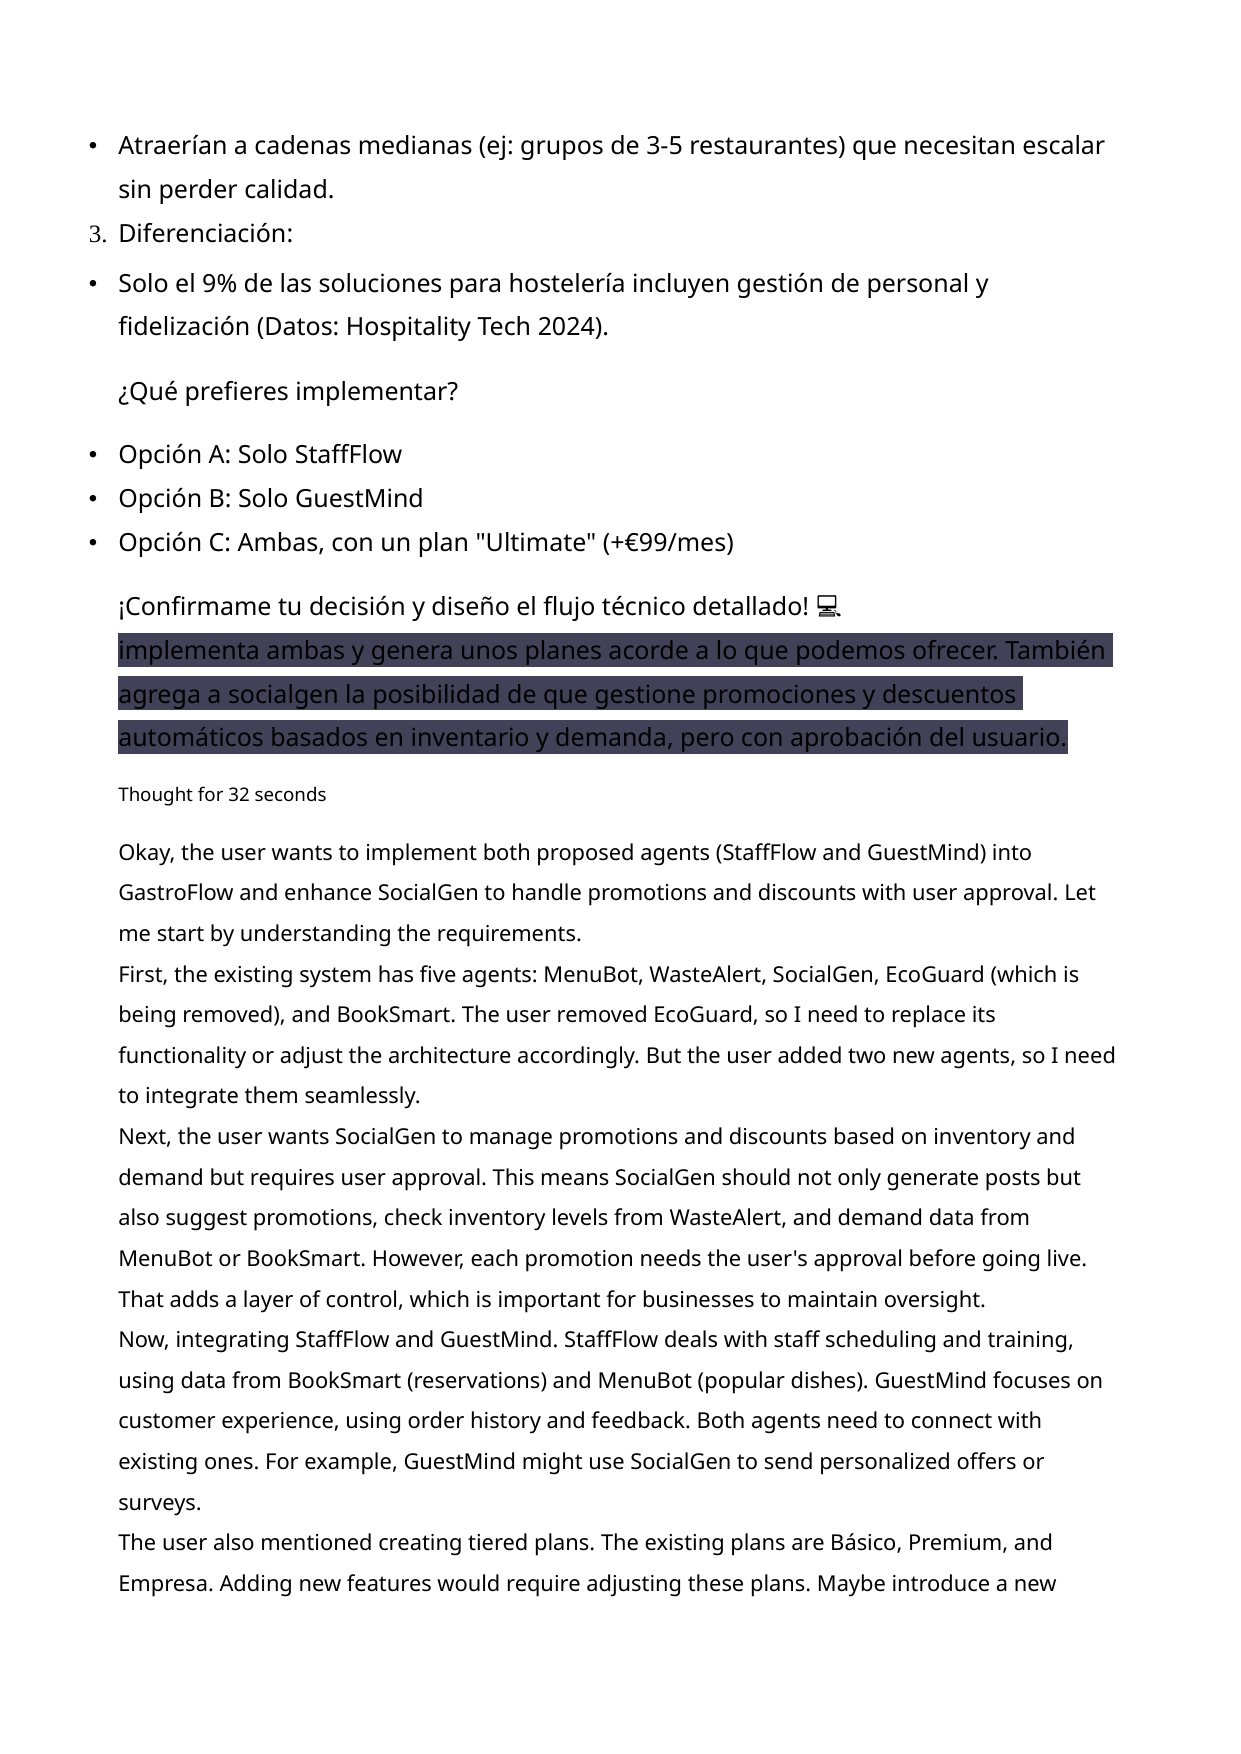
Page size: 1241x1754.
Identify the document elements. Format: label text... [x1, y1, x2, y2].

text Okay, the user wants to implement both proposed agents (StaffFlow and GuestMind) into GastroFlow and enhance SocialGen to handle promotions and discounts with user approval. Let me start by understanding the requirements. [118, 826, 1122, 948]
list Opción C: Ambas, con un plan "Ultimate" (+€99/mes) [118, 515, 1122, 559]
text First, the existing system has five agents: MenuBot, WasteAlert, SocialGen, EcoGuard (which is being removed), and BookSmart. The user removed EcoGuard, so I need to replace its functionality or adjust the architecture accordingly. But the user added two new agents, so I need to integrate them seamlessly. [118, 948, 1122, 1110]
list Opción B: Solo GuestMind [118, 471, 1122, 515]
list Opción A: Solo StaffFlow [118, 427, 1122, 471]
text ¡Confirmame tu decisión y diseño el flujo técnico detallado! 🧑💻🍷 [118, 579, 1122, 623]
text implementa ambas y genera unos planes acorde a lo que podemos ofrecer. También agrega a socialgen la posibilidad de que gestione promociones y descuentos automáticos basados en inventario y demanda, pero con aprobación del usuario. [118, 623, 1122, 754]
text Now, integrating StaffFlow and GuestMind. StaffFlow deals with staff scheduling and training, using data from BookSmart (reservations) and MenuBot (popular dishes). GuestMind focuses on customer experience, using order history and feedback. Both agents need to connect with existing ones. For example, GuestMind might use SocialGen to send personalized offers or surveys. [118, 1313, 1122, 1517]
text The user also mentioned creating tiered plans. The existing plans are Básico, Premium, and Empresa. Adding new features would require adjusting these plans. Maybe introduce a new [118, 1517, 1122, 1598]
list Atraerían a cadenas medianas (ej: grupos de 3-5 restaurantes) que necesitan escalar sin perder calidad. [118, 118, 1122, 206]
text Thought for 32 seconds [118, 779, 1113, 807]
list Diferenciación: [118, 206, 1122, 249]
text Next, the user wants SocialGen to manage promotions and discounts based on inventory and demand but requires user approval. This means SocialGen should not only generate posts but also suggest promotions, check inventory levels from WasteAlert, and demand data from MenuBot or BookSmart. However, each promotion needs the user's approval before going live. That adds a layer of control, which is important for businesses to maintain oversight. [118, 1110, 1122, 1313]
text ¿Qué prefieres implementar? [118, 363, 1122, 407]
list Solo el 9% de las soluciones para hostelería incluyen gestión de personal y fidelización (Datos: Hospitality Tech 2024). [118, 256, 1122, 343]
